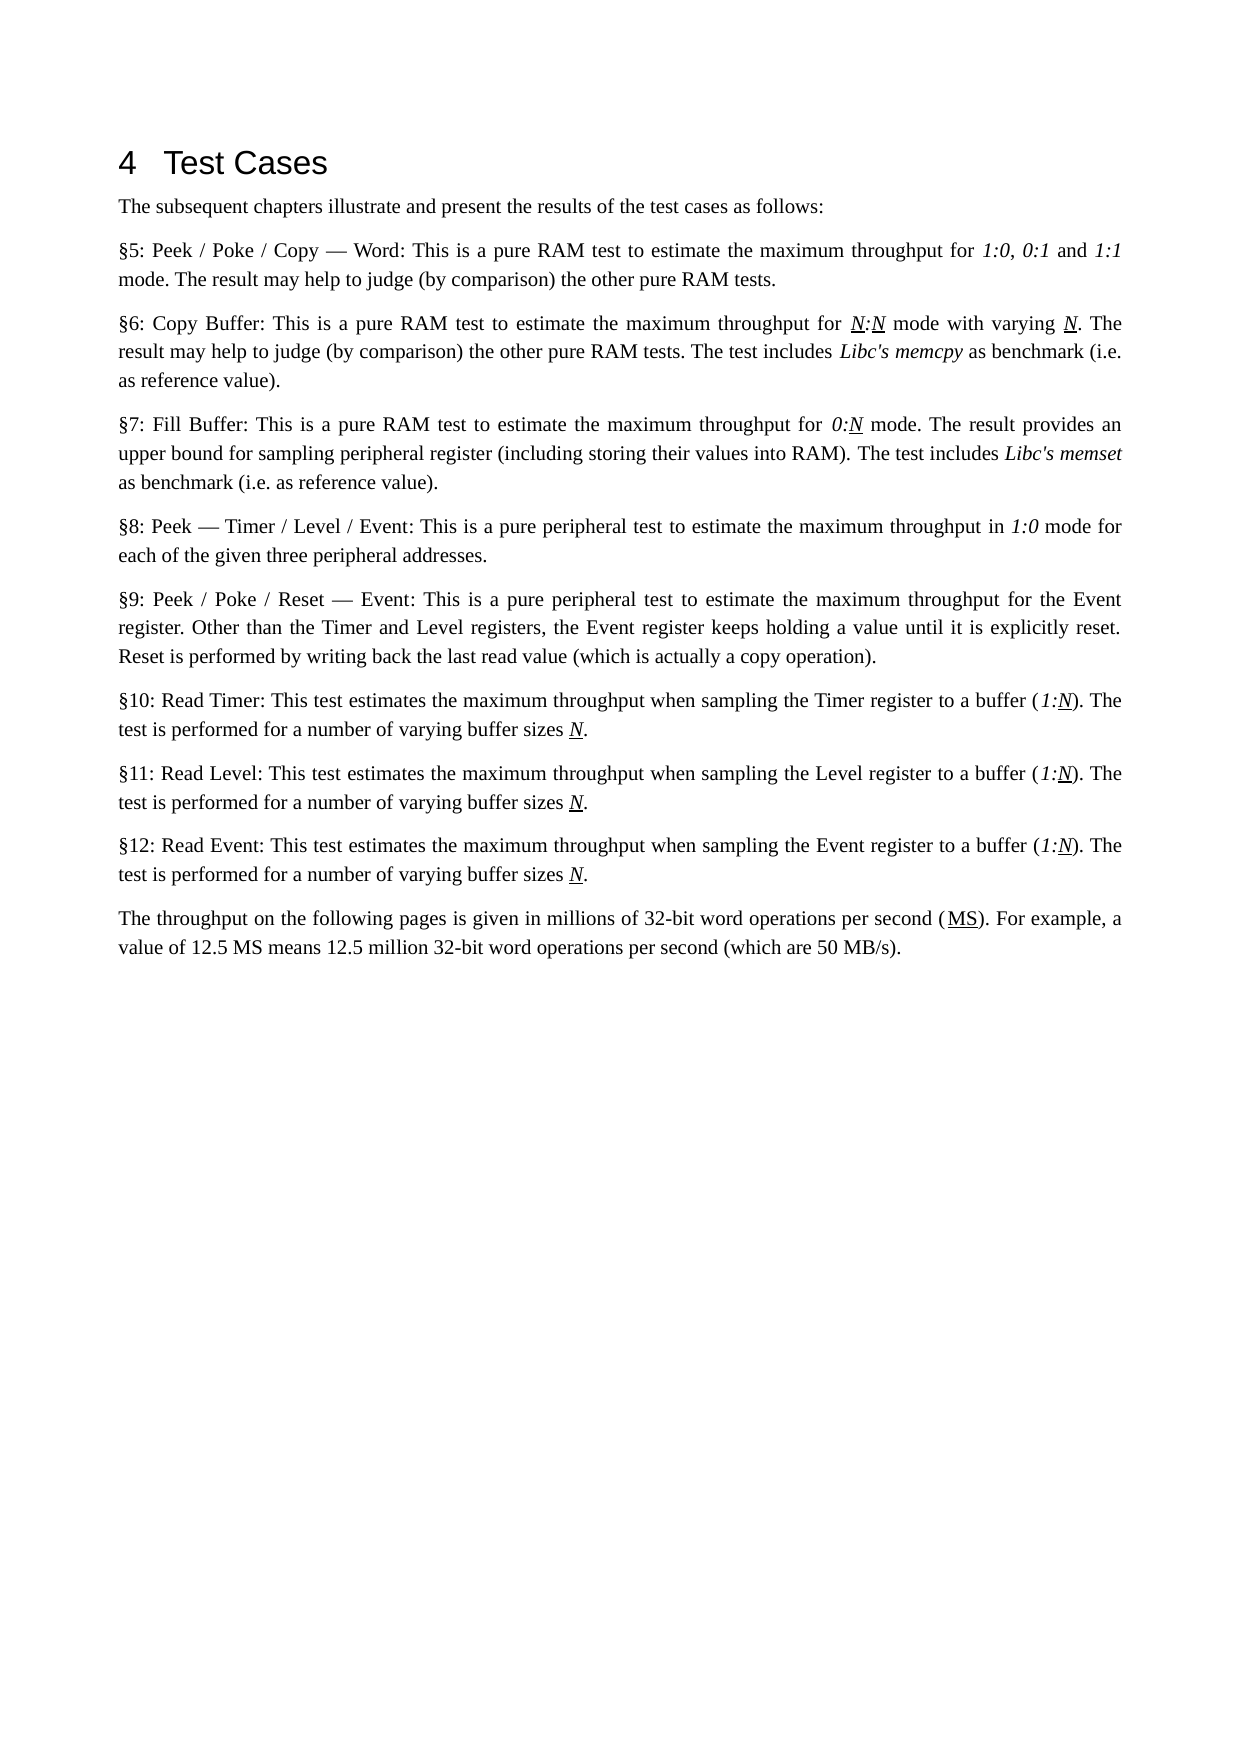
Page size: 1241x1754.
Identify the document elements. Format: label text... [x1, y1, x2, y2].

text §10: Read Timer: This test estimates the maximum throughput when sampling the Timer register to a buffer (1:N). The test is performed for a number of varying buffer sizes N. [118, 688, 1122, 741]
text The throughput on the following pages is given in millions of 32-bit word operations per second (MS). For example, a value of 12.5 MS means 12.5 mil­lion 32-bit word operations per second (which are 50 MB/s). [118, 906, 1122, 959]
text §9: Peek / Poke / Reset — Event: This is a pure peripheral test to estimate the maximum throughput for the Event register. Other than the Timer and Level registers, the Event register keeps holding a value until it is explicitly reset. Reset is performed by writing back the last read value (which is actually a copy operation). [118, 586, 1122, 668]
text §11: Read Level: This test estimates the maximum throughput when sampling the Level register to a buffer (1:N). The test is performed for a number of varying buffer sizes N. [118, 761, 1122, 814]
text The subsequent chapters illustrate and present the results of the test cases as follows: [118, 194, 1122, 218]
text §8: Peek — Timer / Level / Event: This is a pure peripheral test to estimate the maximum throughput in 1:0 mode for each of the given three peripheral addresses. [118, 514, 1122, 567]
subtitle Test Cases [118, 143, 1122, 182]
text §6: Copy Buffer: This is a pure RAM test to estimate the maximum throughput for N:N mode with varying N. The result may help to judge (by comparison) the other pure RAM tests. The test includes Libc's memcpy as benchmark (i.e. as reference value). [118, 311, 1122, 392]
text §5: Peek / Poke / Copy — Word: This is a pure RAM test to estimate the maximum throughput for 1:0, 0:1 and 1:1 mode. The result may help to judge (by comparison) the other pure RAM tests. [118, 238, 1122, 291]
text §12: Read Event: This test estimates the maximum throughput when sampling the Event register to a buffer (1:N). The test is performed for a number of varying buffer sizes N. [118, 833, 1122, 886]
text §7: Fill Buffer: This is a pure RAM test to estimate the maximum throughput for 0:N mode. The result provides an upper bound for sampling peripheral register (including storing their values into RAM). The test includes Libc's memset as benchmark (i.e. as reference value). [118, 412, 1122, 494]
